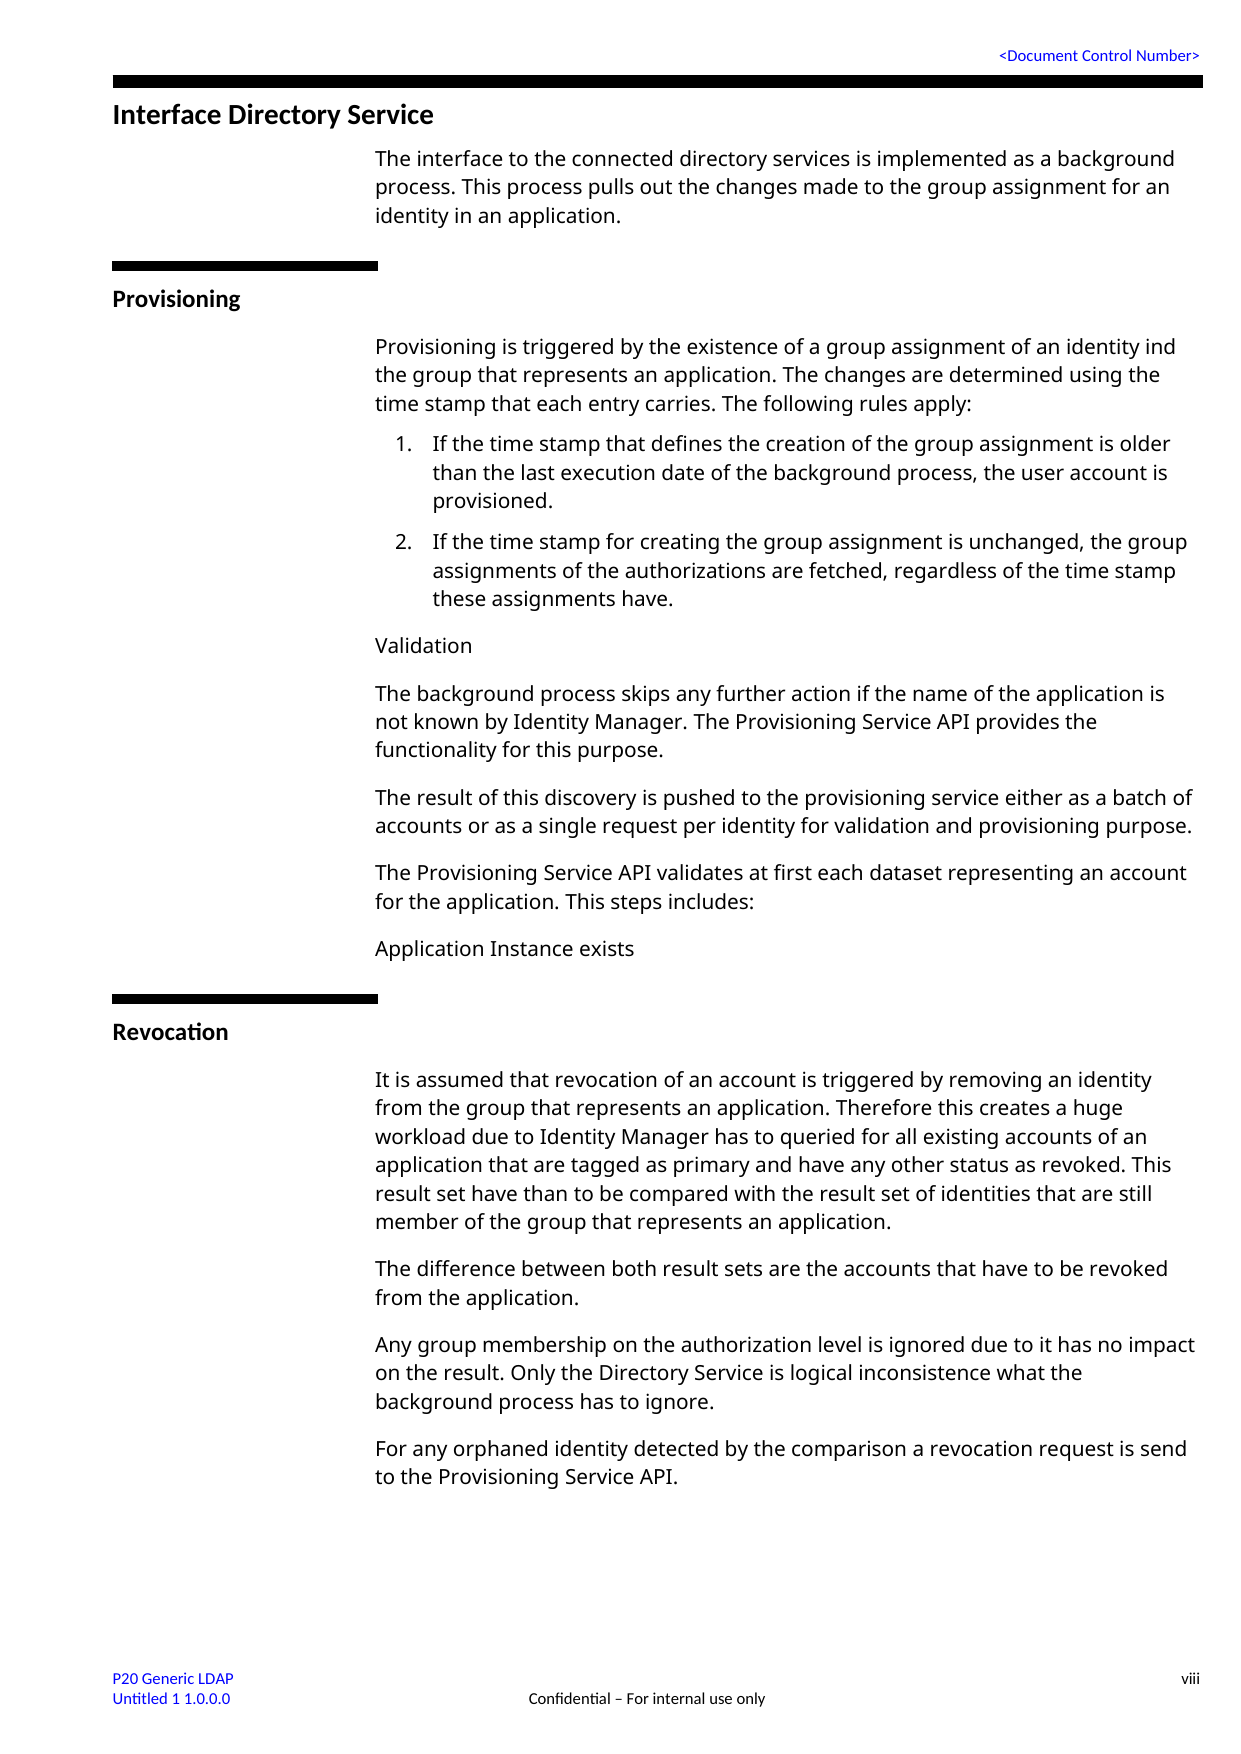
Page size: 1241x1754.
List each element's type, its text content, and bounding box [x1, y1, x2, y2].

subtitle Revocation [112, 1016, 1203, 1046]
list If the time stamp that defines the creation of the group assignment is older than the last execution date of the background process, the user account is provisioned. [395, 429, 1203, 515]
text The background process skips any further action if the name of the application is not known by Identity Manager. The Provisioning Service API provides the functionality for this purpose. [375, 679, 1203, 764]
text The interface to the connected directory services is implemented as a background process. This process pulls out the changes made to the group assignment for an identity in an application. [375, 144, 1203, 229]
text The difference between both result sets are the accounts that have to be revoked from the application. [375, 1254, 1203, 1311]
text Any group membership on the authorization level is ignored due to it has no impact on the result. Only the Directory Service is logical inconsistence what the background process has to ignore. [375, 1330, 1203, 1415]
text The result of this discovery is pushed to the provisioning service either as a batch of accounts or as a single request per identity for validation and provisioning purpose. [375, 783, 1203, 839]
text Validation [375, 631, 1203, 660]
text It is assumed that revocation of an account is triggered by removing an identity from the group that represents an application. Therefore this creates a huge workload due to Identity Manager has to queried for all existing accounts of an application that are tagged as primary and have any other status as revoked. This result set have than to be compared with the result set of identities that are still member of the group that represents an application. [375, 1065, 1203, 1236]
text Application Instance exists [375, 934, 1203, 962]
subtitle Provisioning [112, 283, 1203, 313]
text Provisioning is triggered by the existence of a group assignment of an identity ind the group that represents an application. The changes are determined using the time stamp that each entry carries. The following rules apply: [375, 332, 1203, 417]
subtitle Interface Directory Service [112, 76, 1203, 131]
text The Provisioning Service API validates at first each dataset representing an account for the application. This steps includes: [375, 858, 1203, 915]
list If the time stamp for creating the group assignment is unchanged, the group assignments of the authorizations are fetched, regardless of the time stamp these assignments have. [395, 527, 1203, 613]
text For any orphaned identity detected by the comparison a revocation request is send to the Provisioning Service API. [375, 1434, 1203, 1491]
